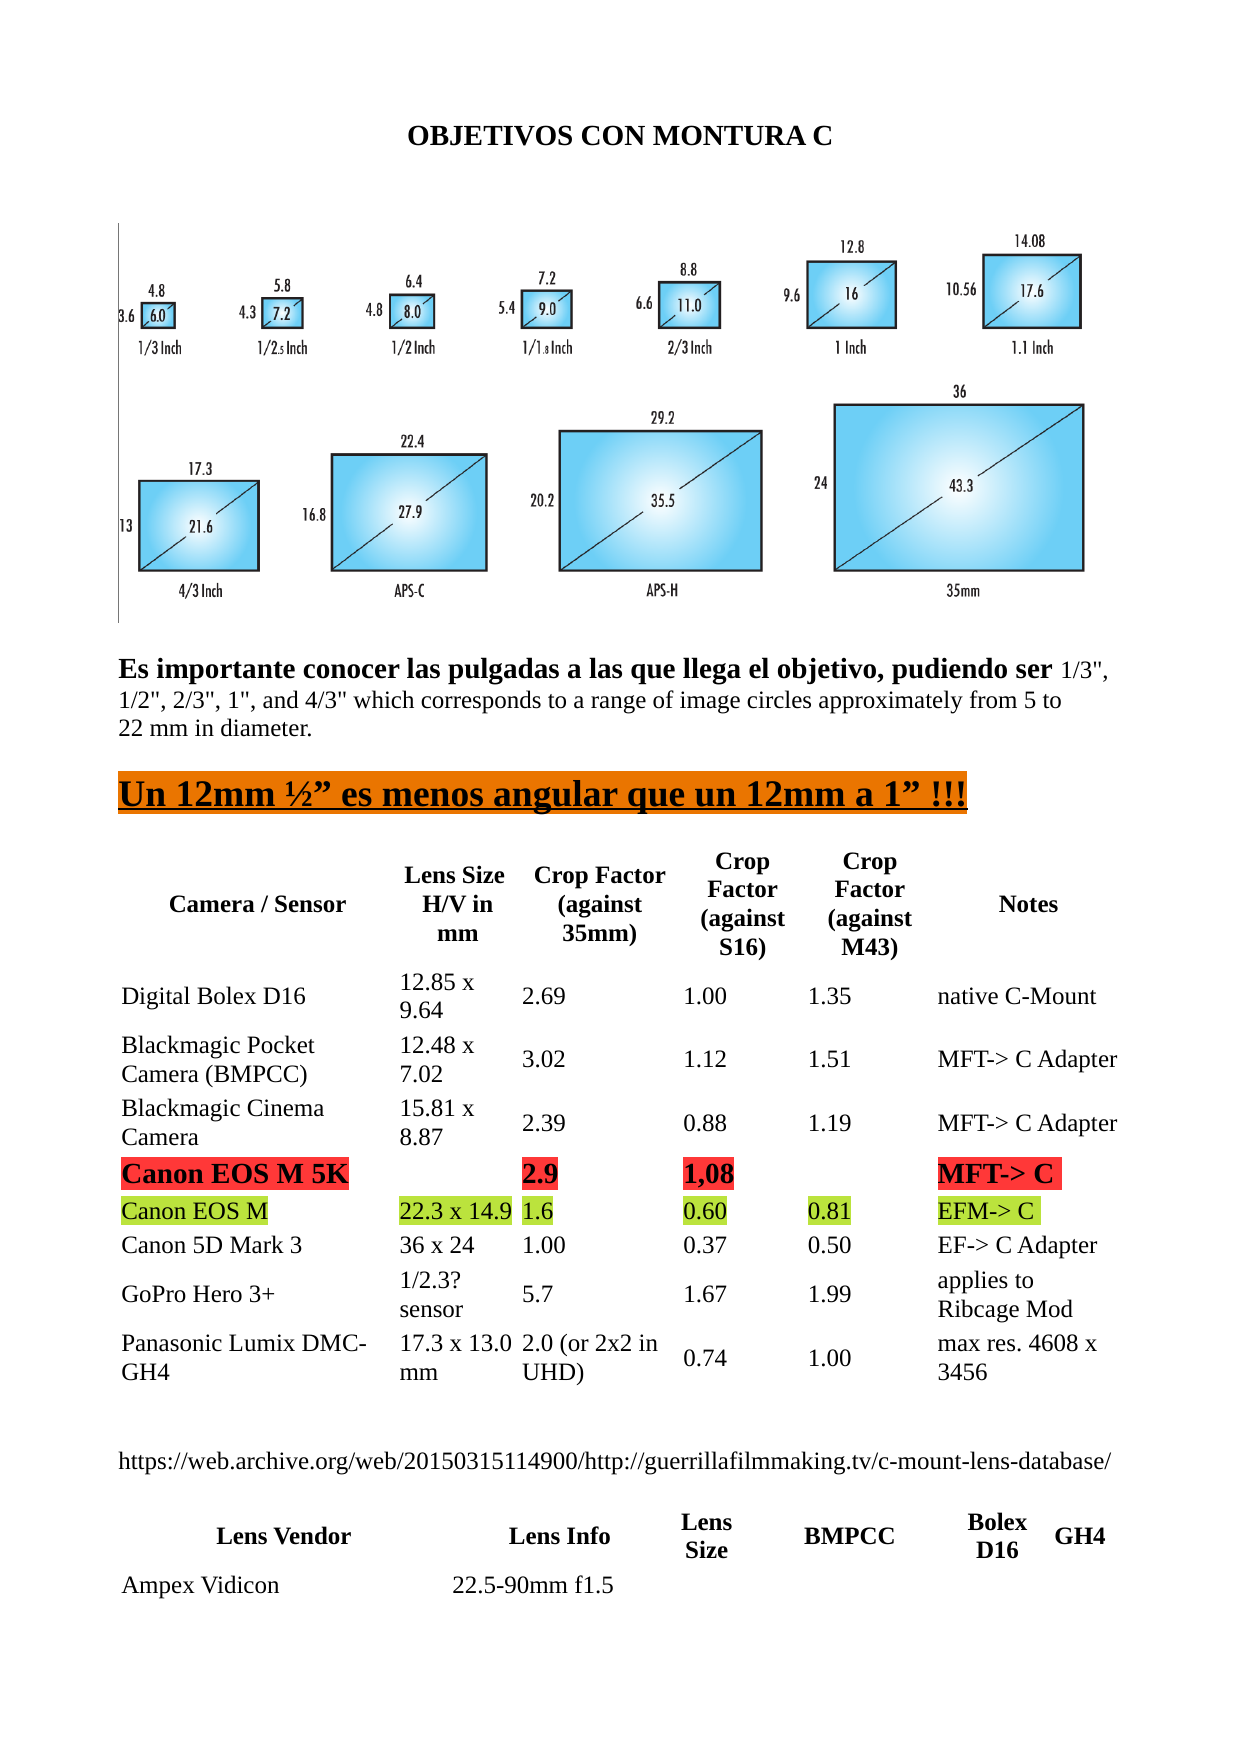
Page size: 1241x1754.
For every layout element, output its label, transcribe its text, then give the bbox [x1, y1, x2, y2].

table_cell Digital Bolex D16 [118, 964, 396, 1027]
table_cell 1.00 [680, 964, 805, 1027]
table_header Lens Vendor [118, 1504, 449, 1567]
table_cell 2.69 [519, 964, 680, 1027]
table_cell 1.00 [805, 1326, 934, 1389]
text Un 12mm ½” es menos angular que un 12mm a 1” !!! [118, 771, 1122, 814]
table_header Lens Size [671, 1504, 742, 1567]
table_cell 0.81 [805, 1193, 934, 1228]
table_cell [396, 1154, 519, 1193]
table_cell 2.39 [519, 1090, 680, 1154]
table_cell native C-Mount [935, 964, 1122, 1027]
table_cell [743, 1567, 957, 1602]
table_cell 12.48 x 7.02 [396, 1027, 519, 1090]
table_cell 1.99 [805, 1262, 934, 1326]
table_cell 0.88 [680, 1090, 805, 1154]
table_cell Canon 5D Mark 3 [118, 1228, 396, 1262]
table_cell 1.6 [519, 1193, 680, 1228]
table_cell Blackmagic Cinema Camera [118, 1090, 396, 1154]
table_header Lens Info [449, 1504, 671, 1567]
table_header BMPCC [743, 1504, 957, 1567]
table_cell GoPro Hero 3+ [118, 1262, 396, 1326]
table_cell [671, 1567, 742, 1602]
table_header Notes [935, 843, 1122, 964]
table_cell 0.50 [805, 1228, 934, 1262]
table_cell 3.02 [519, 1027, 680, 1090]
picture [118, 223, 1123, 623]
table_cell 1.67 [680, 1262, 805, 1326]
table_header GH4 [1038, 1504, 1122, 1567]
table_cell EF-> C Adapter [935, 1228, 1122, 1262]
text Es importante conocer las pulgadas a las que llega el objetivo, pudiendo ser 1/3", 1/2", 2/3", 1", and 4/3" which corresponds to a range of image circles approximately from 5 to 22 mm in diameter. [118, 651, 1122, 742]
table_cell Ampex Vidicon [118, 1567, 449, 1602]
table_cell Canon EOS M [118, 1193, 396, 1228]
table_cell Canon EOS M 5K [118, 1154, 396, 1193]
table_cell applies to Ribcage Mod [935, 1262, 1122, 1326]
table_header Crop Factor (against S16) [680, 843, 805, 964]
table_cell MFT-> C Adapter [935, 1090, 1122, 1154]
table_cell 15.81 x 8.87 [396, 1090, 519, 1154]
table_cell [1038, 1567, 1122, 1602]
table_cell 1.19 [805, 1090, 934, 1154]
table_cell MFT-> C [935, 1154, 1122, 1193]
table_cell 5.7 [519, 1262, 680, 1326]
text OBJETIVOS CON MONTURA C [118, 118, 1122, 152]
table_cell EFM-> C [935, 1193, 1122, 1228]
table_cell 2.9 [519, 1154, 680, 1193]
table_cell 1,08 [680, 1154, 805, 1193]
table_cell Panasonic Lumix DMC-GH4 [118, 1326, 396, 1389]
table_cell 1.12 [680, 1027, 805, 1090]
table_header Bolex D16 [957, 1504, 1037, 1567]
table_cell 36 x 24 [396, 1228, 519, 1262]
table_header Camera / Sensor [118, 843, 396, 964]
table_cell Blackmagic Pocket Camera (BMPCC) [118, 1027, 396, 1090]
table_cell 22.3 x 14.9 [396, 1193, 519, 1228]
text https://web.archive.org/web/20150315114900/http://guerrillafilmmaking.tv/c-mount-lens-database/ [118, 1446, 1122, 1475]
table_header Crop Factor (against 35mm) [519, 843, 680, 964]
table_cell 0.37 [680, 1228, 805, 1262]
table_header Crop Factor (against M43) [805, 843, 934, 964]
table_cell 2.0 (or 2x2 in UHD) [519, 1326, 680, 1389]
table_cell [805, 1154, 934, 1193]
table_cell 22.5-90mm f1.5 [449, 1567, 671, 1602]
table_cell 1/2.3? sensor [396, 1262, 519, 1326]
table_cell 1.51 [805, 1027, 934, 1090]
table_cell 1.35 [805, 964, 934, 1027]
table_cell [957, 1567, 1037, 1602]
table_cell 0.60 [680, 1193, 805, 1228]
table_cell max res. 4608 x 3456 [935, 1326, 1122, 1389]
table_cell 17.3 x 13.0 mm [396, 1326, 519, 1389]
table_header Lens Size H/V in mm [396, 843, 519, 964]
table_cell 12.85 x 9.64 [396, 964, 519, 1027]
table_cell 0.74 [680, 1326, 805, 1389]
table_cell MFT-> C Adapter [935, 1027, 1122, 1090]
table_cell 1.00 [519, 1228, 680, 1262]
